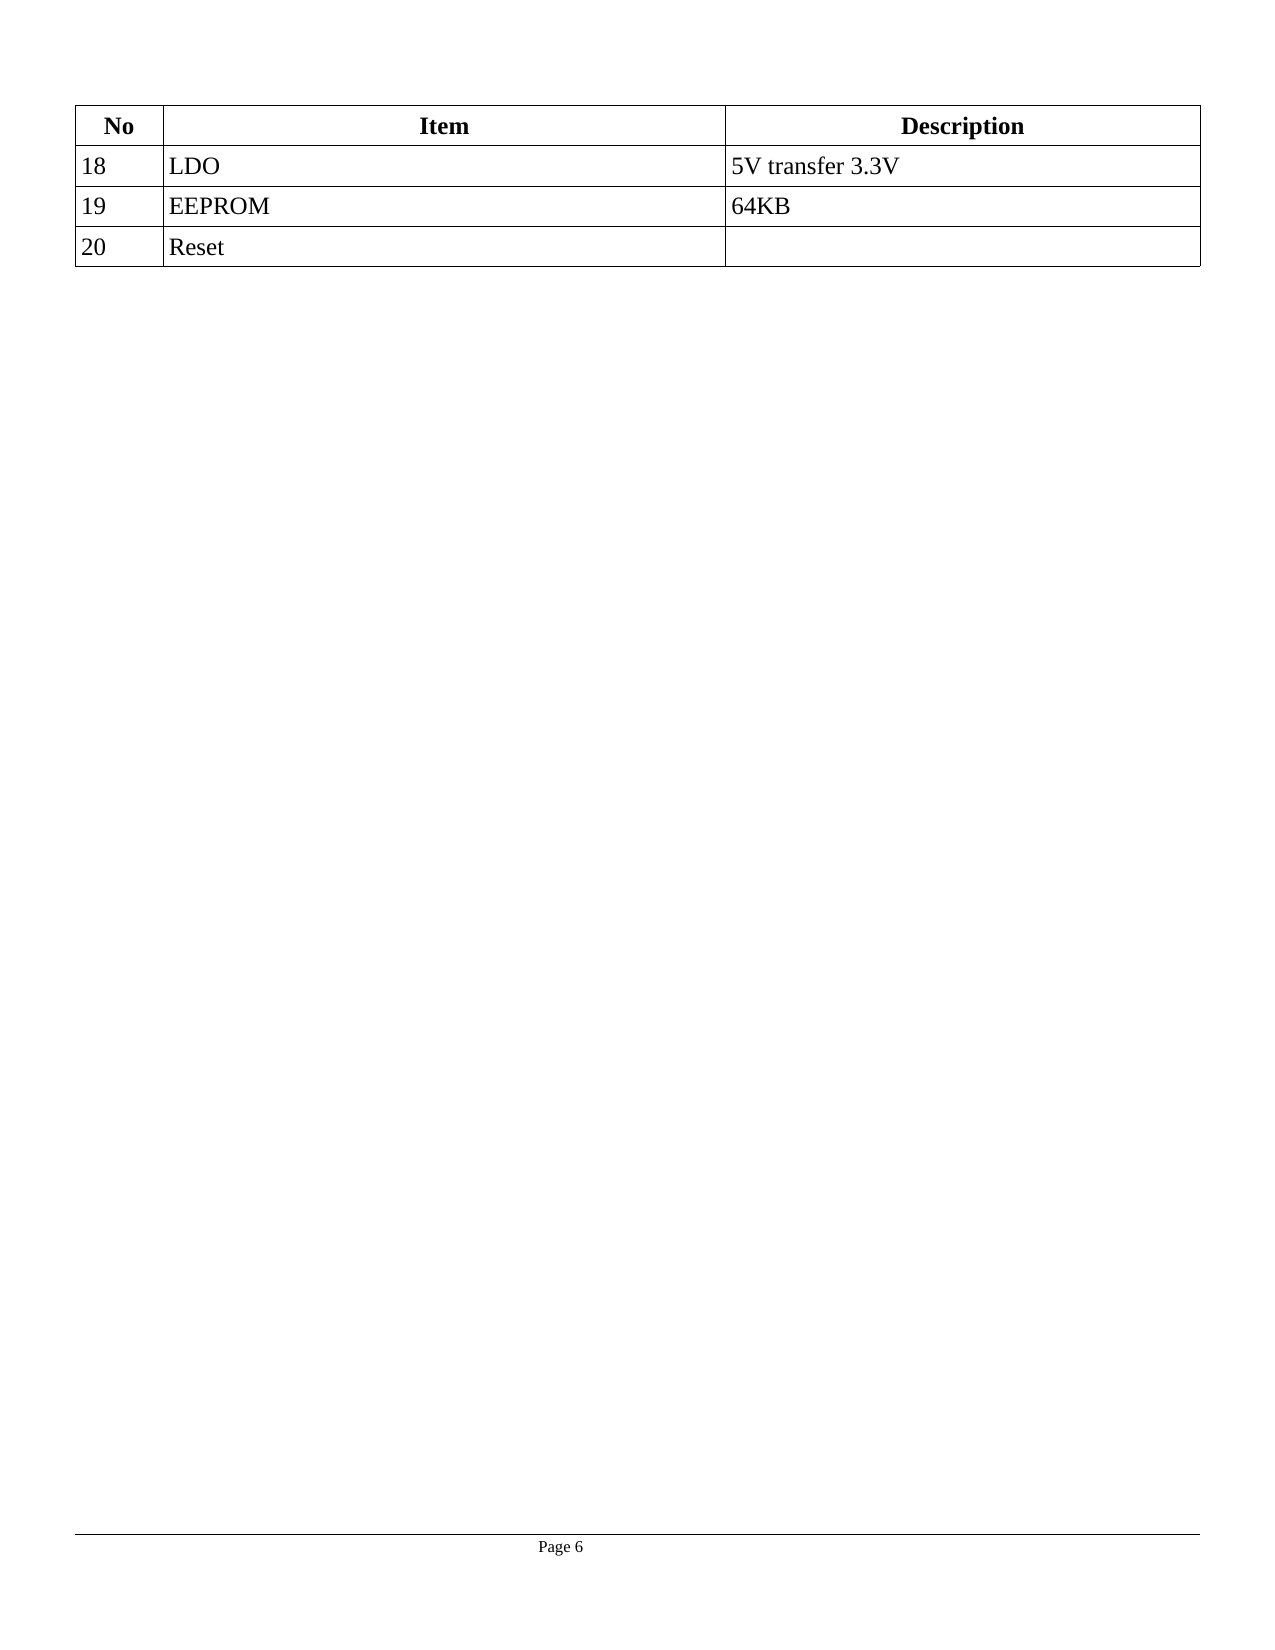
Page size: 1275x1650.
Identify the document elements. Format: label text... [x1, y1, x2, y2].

table_header Description [726, 106, 1200, 145]
table_cell LDO [164, 146, 725, 186]
table_cell 20 [76, 227, 163, 266]
table_cell 64KB [726, 187, 1200, 226]
table_cell EEPROM [164, 187, 725, 226]
table_cell 18 [76, 146, 163, 186]
table_cell [726, 227, 1200, 266]
table_header No [76, 106, 163, 145]
table_cell Reset [164, 227, 725, 266]
table_cell 19 [76, 187, 163, 226]
table_header Item [164, 106, 725, 145]
table_cell 5V transfer 3.3V [726, 146, 1200, 186]
